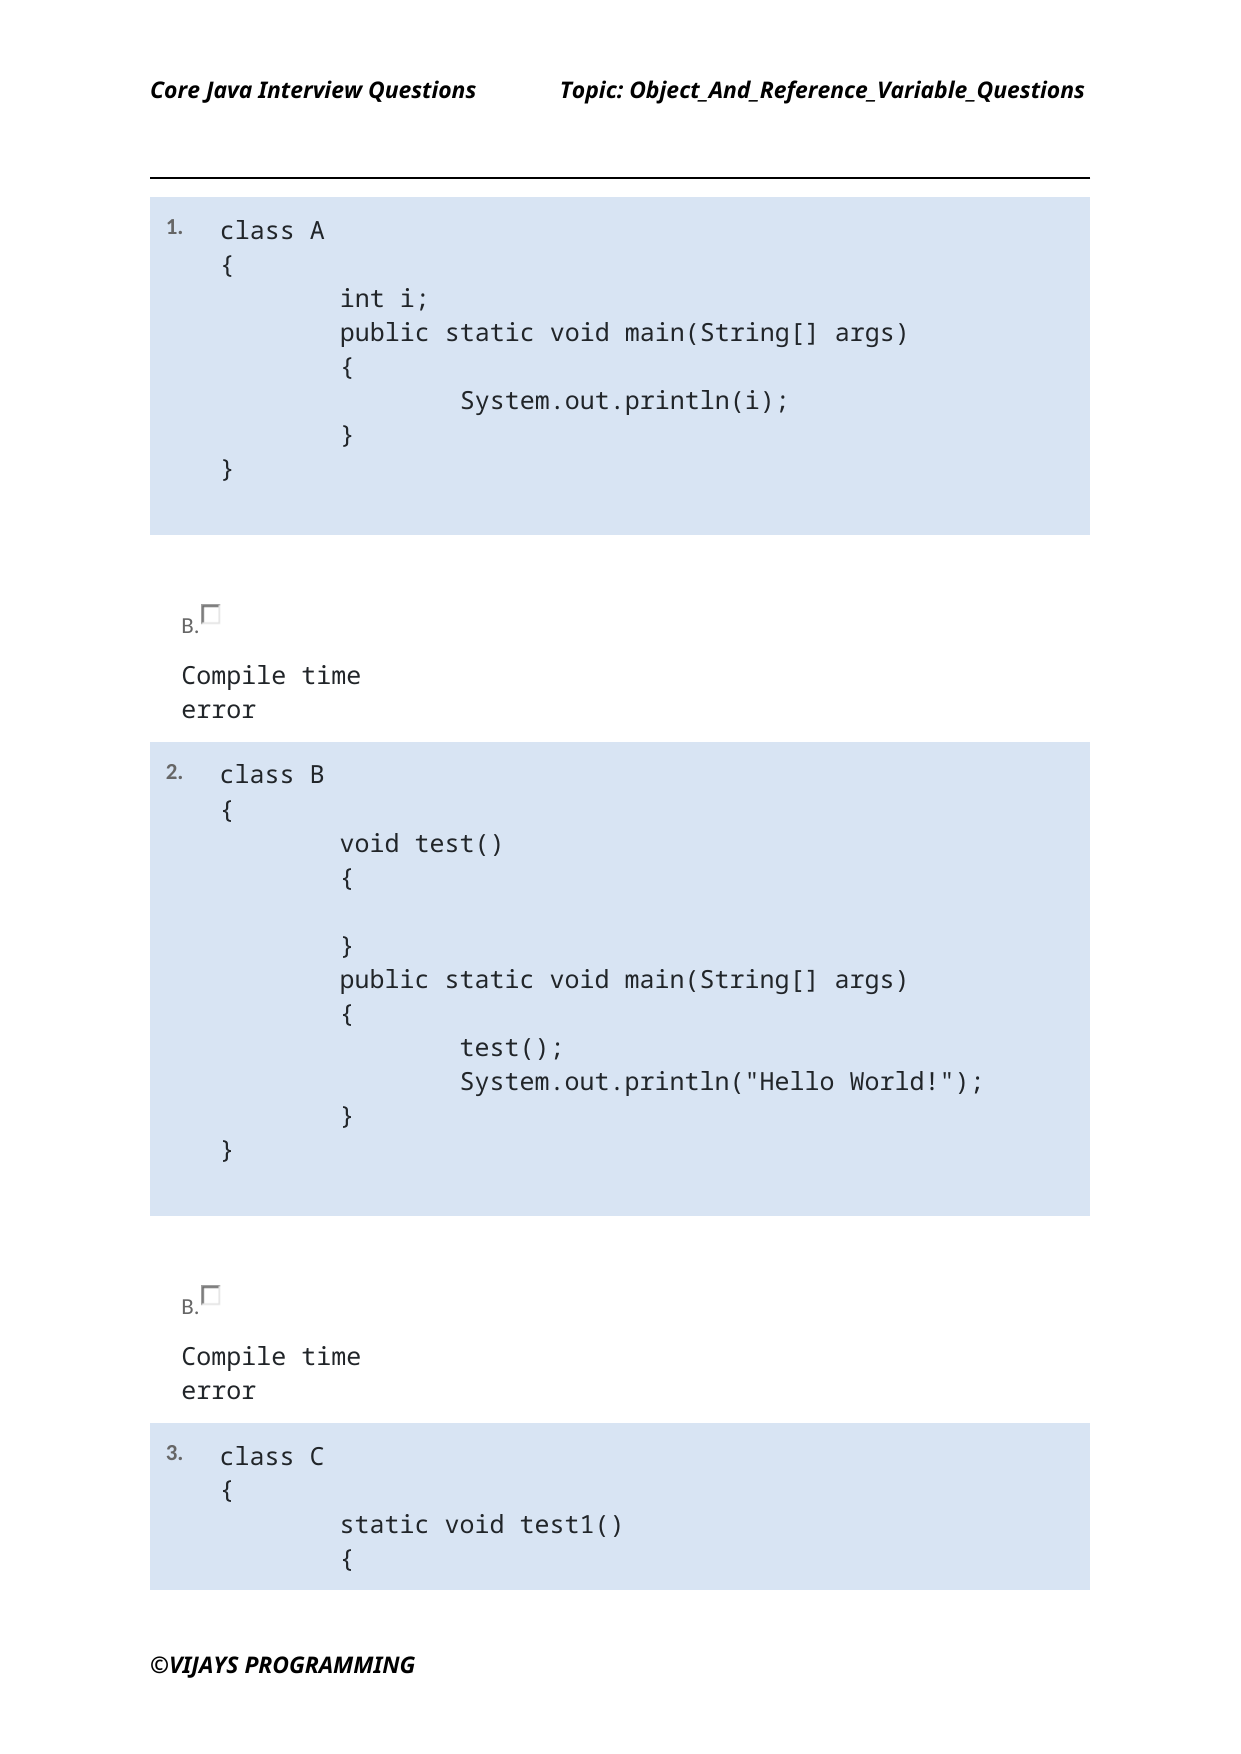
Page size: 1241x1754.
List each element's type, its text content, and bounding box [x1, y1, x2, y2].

table_header 2. [150, 742, 204, 1216]
table_cell 3. [150, 1423, 204, 1590]
table_cell class C { static void test1() { [204, 1423, 1090, 1590]
table_header 1. [150, 197, 204, 535]
table_header class B { void test() { } public static void main(String[] args) { test(); System.out.println("Hello World!"); } } [204, 742, 1090, 1216]
table_header [181, 1231, 332, 1278]
table_header B. Compile time error [181, 1278, 429, 1407]
table_header B. Compile time error [181, 597, 429, 726]
table_header class A { int i; public static void main(String[] args) { System.out.println(i); } } [204, 197, 1090, 535]
table_header [181, 550, 242, 597]
table_cell [150, 1216, 1090, 1422]
table_cell [150, 535, 1090, 742]
